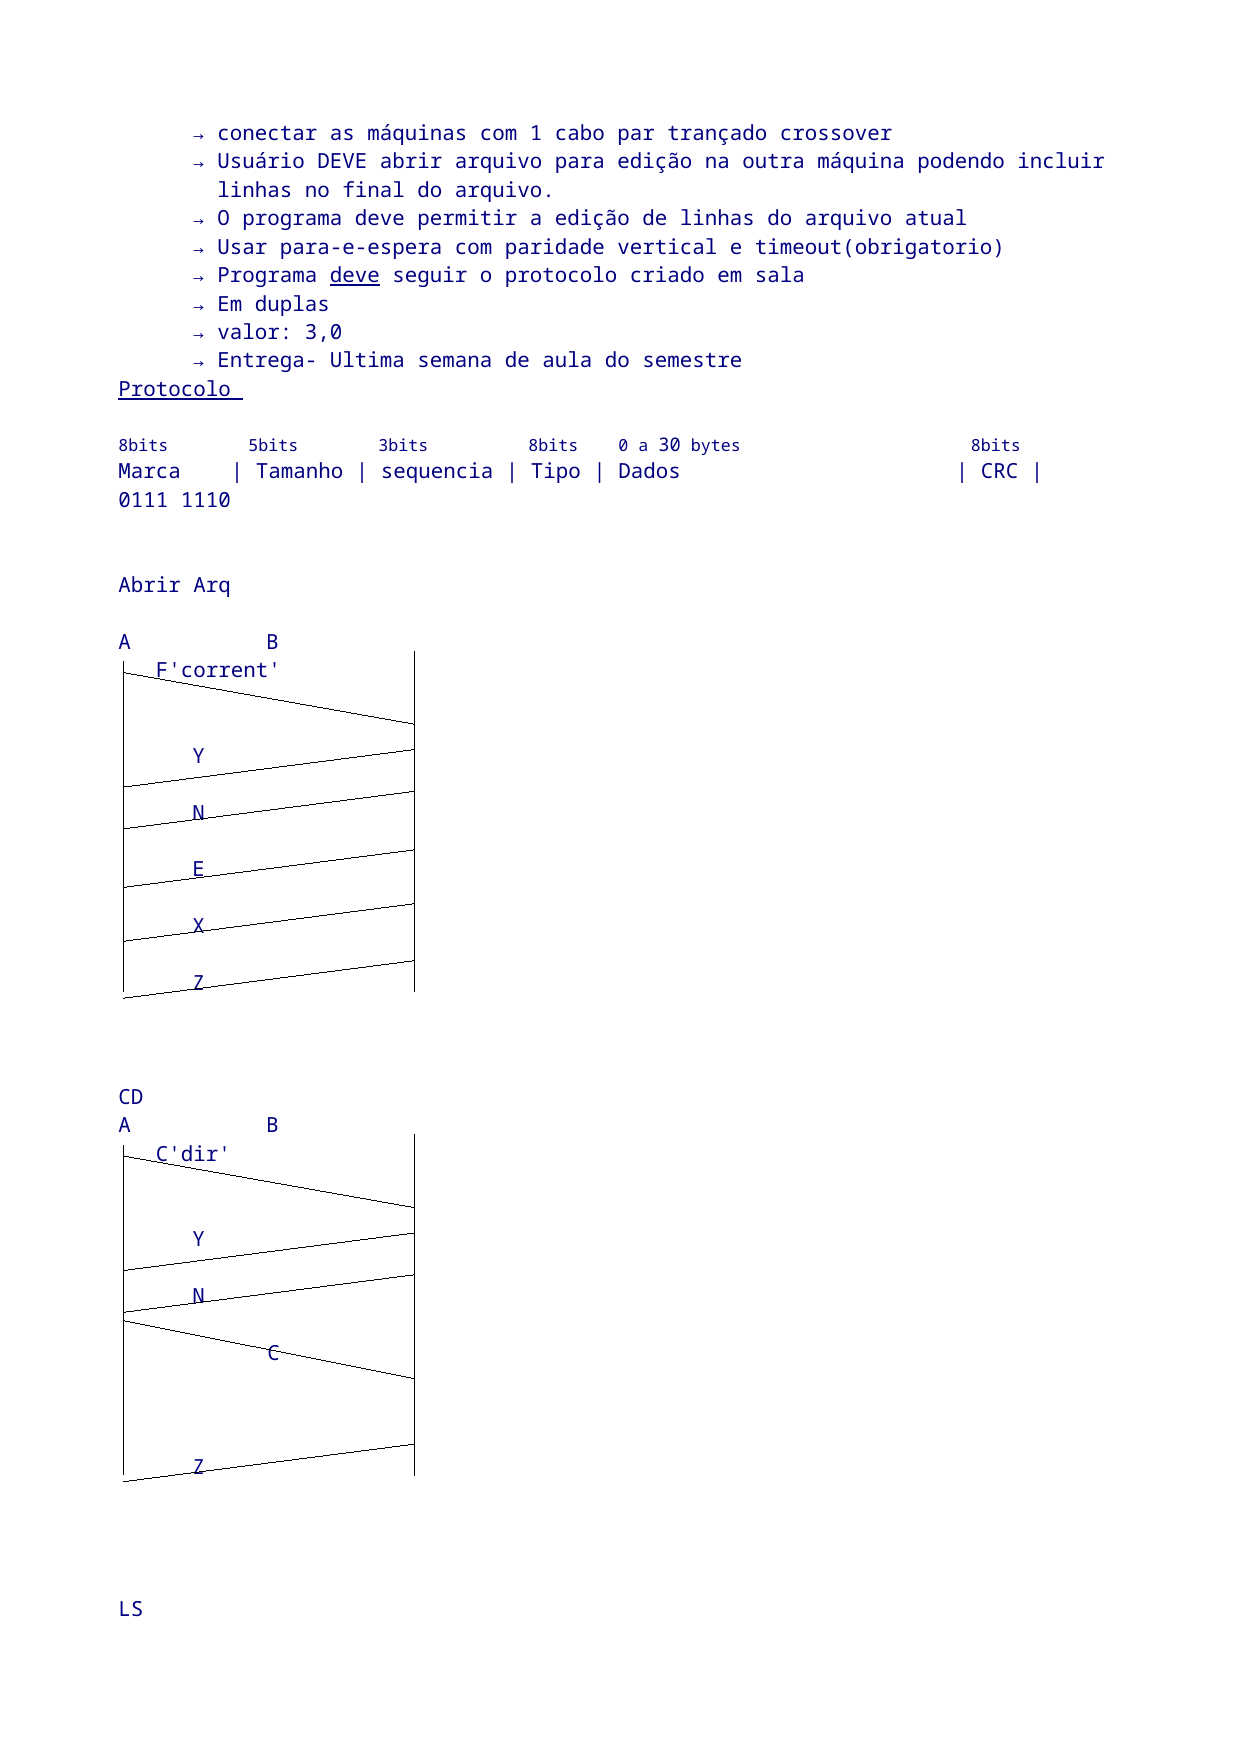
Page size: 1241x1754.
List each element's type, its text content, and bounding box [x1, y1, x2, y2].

text C'dir' [118, 1139, 414, 1167]
text → valor: 3,0 [118, 317, 1122, 346]
text A B [118, 1111, 1122, 1139]
text [118, 854, 123, 883]
text [118, 911, 123, 940]
text N [124, 798, 414, 826]
text X [124, 911, 414, 940]
text LS [118, 1594, 1122, 1622]
text [415, 741, 1122, 769]
text Y [124, 1224, 414, 1253]
text E [124, 854, 414, 883]
text [415, 1281, 1122, 1309]
text → Entrega- Ultima semana de aula do semestre [118, 346, 1122, 374]
text [118, 1281, 123, 1309]
text → Em duplas [118, 289, 1122, 317]
text → Programa deve seguir o protocolo criado em sala [118, 260, 1122, 289]
text 8bits 5bits 3bits 8bits 0 a 30 bytes 8bits [118, 431, 1122, 456]
text A B [118, 627, 1122, 656]
text [415, 854, 1122, 883]
text [415, 911, 1122, 940]
text Protocolo [118, 374, 1122, 402]
text N [124, 1281, 414, 1309]
text [118, 741, 123, 769]
text [415, 656, 1122, 684]
text [415, 1224, 1122, 1253]
text [118, 1224, 123, 1253]
text [118, 1338, 123, 1366]
text [415, 798, 1122, 826]
text Abrir Arq [118, 570, 1122, 599]
text → Usuário DEVE abrir arquivo para edição na outra máquina podendo incluir linhas no final do arquivo. [118, 147, 1122, 203]
text → O programa deve permitir a edição de linhas do arquivo atual [118, 203, 1122, 232]
text → Usar para-e-espera com paridade vertical e timeout(obrigatorio) [118, 232, 1122, 260]
text C [124, 1338, 414, 1366]
text F'corrent' [118, 656, 414, 684]
text [415, 1338, 1122, 1366]
text [118, 798, 123, 826]
text Z [118, 1452, 1122, 1480]
text Z [118, 968, 1122, 997]
text [415, 1139, 1122, 1167]
text 0111 1110 [118, 485, 1122, 513]
text → conectar as máquinas com 1 cabo par trançado crossover [118, 118, 1122, 147]
text Marca | Tamanho | sequencia | Tipo | Dados | CRC | [118, 456, 1122, 485]
text CD [118, 1082, 1122, 1111]
text Y [124, 741, 414, 769]
